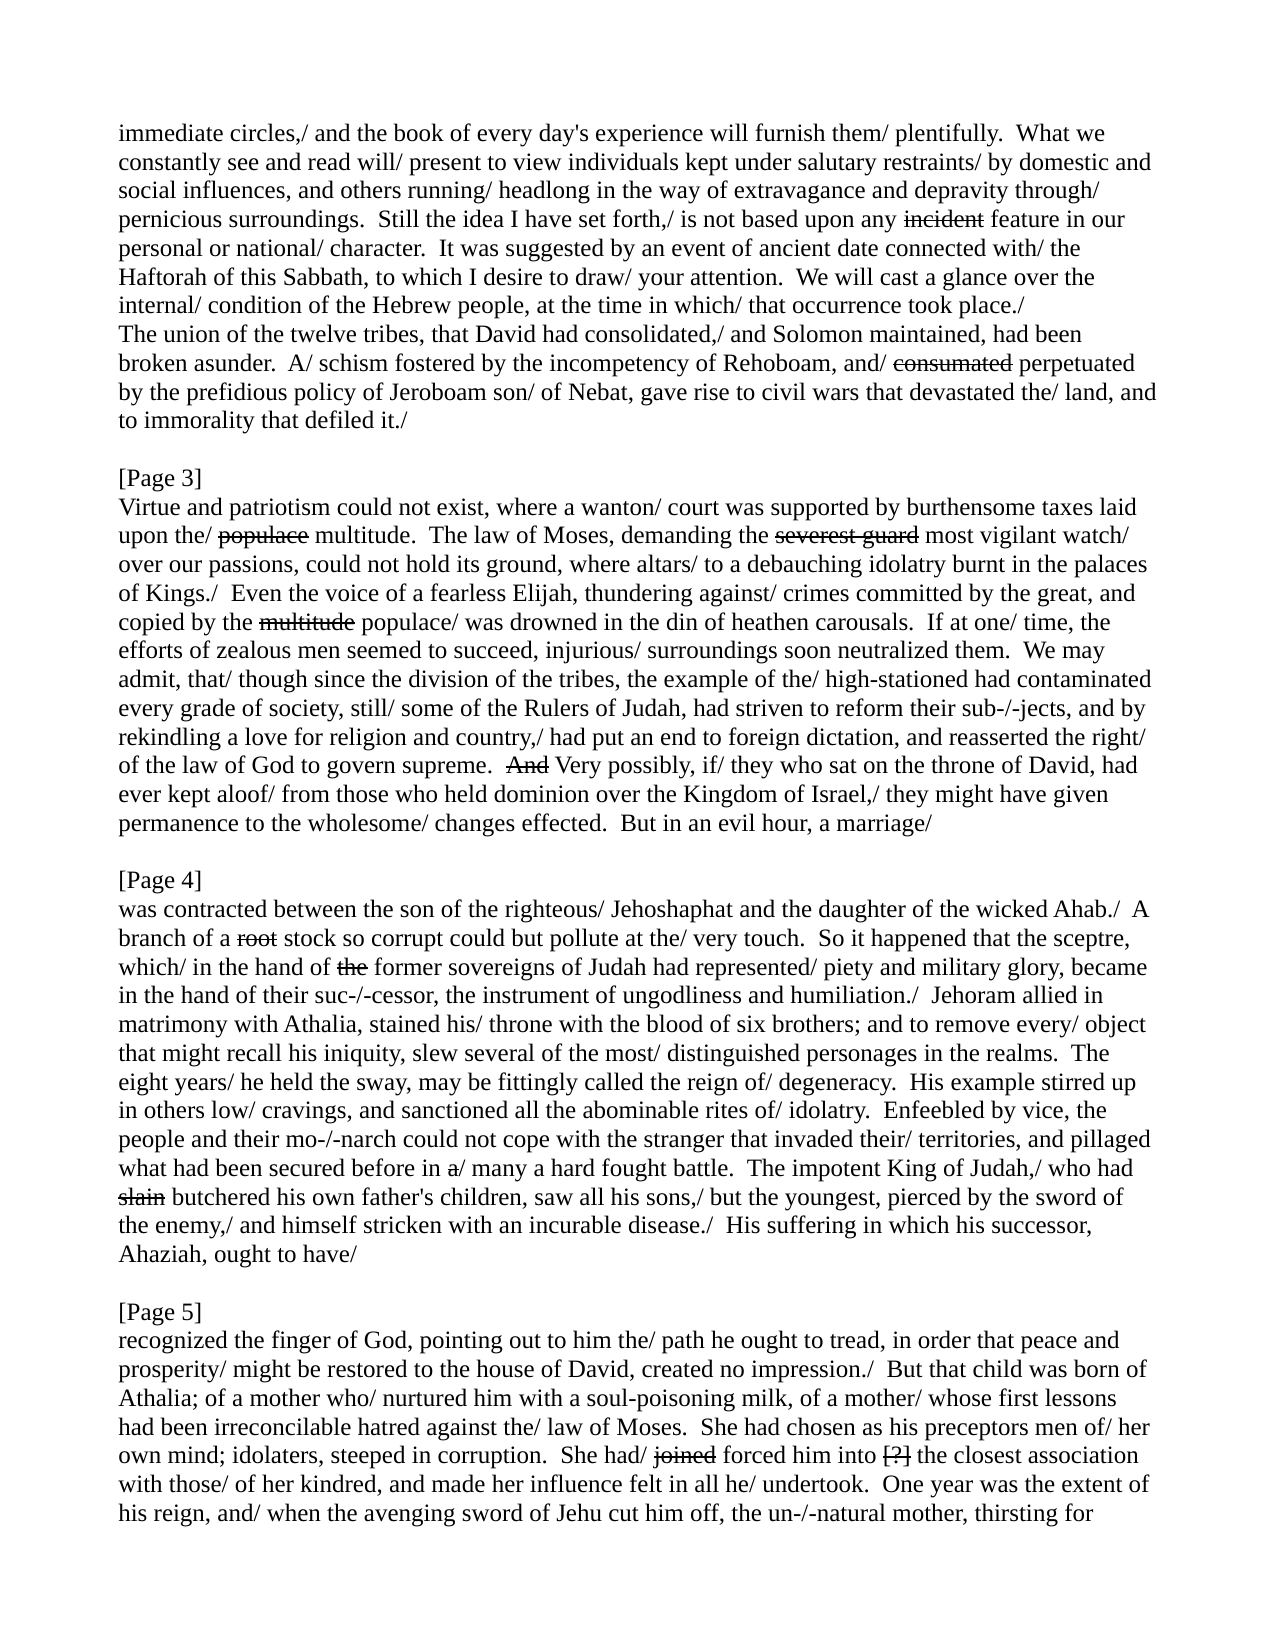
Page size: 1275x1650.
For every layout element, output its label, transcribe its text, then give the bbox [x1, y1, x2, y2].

text recognized the finger of God, pointing out to him the/ path he ought to tread, in order that peace and prosperity/ might be restored to the house of David, created no impression./ But that child was born of Athalia; of a mother who/ nurtured him with a soul-poisoning milk, of a mother/ whose first lessons had been irreconcilable hatred against the/ law of Moses. She had chosen as his preceptors men of/ her own mind; idolaters, steeped in corruption. She had/ joined forced him into [?] the closest association with those/ of her kindred, and made her influence felt in all he/ undertook. One year was the extent of his reign, and/ when the avenging sword of Jehu cut him off, the un-/-natural mother, thirsting for [118, 1326, 1157, 1527]
text [Page 4] [118, 866, 1157, 894]
text immediate circles,/ and the book of every day's experience will furnish them/ plentifully. What we constantly see and read will/ present to view individuals kept under salutary restraints/ by domestic and social influences, and others running/ headlong in the way of extravagance and depravity through/ pernicious surroundings. Still the idea I have set forth,/ is not based upon any incident feature in our personal or national/ character. It was suggested by an event of ancient date connected with/ the Haftorah of this Sabbath, to which I desire to draw/ your attention. We will cast a glance over the internal/ condition of the Hebrew people, at the time in which/ that occurrence took place./ [118, 118, 1157, 319]
text was contracted between the son of the righteous/ Jehoshaphat and the daughter of the wicked Ahab./ A branch of a root stock so corrupt could but pollute at the/ very touch. So it happened that the sceptre, which/ in the hand of the former sovereigns of Judah had represented/ piety and military glory, became in the hand of their suc-/-cessor, the instrument of ungodliness and humiliation./ Jehoram allied in matrimony with Athalia, stained his/ throne with the blood of six brothers; and to remove every/ object that might recall his iniquity, slew several of the most/ distinguished personages in the realms. The eight years/ he held the sway, may be fittingly called the reign of/ degeneracy. His example stirred up in others low/ cravings, and sanctioned all the abominable rites of/ idolatry. Enfeebled by vice, the people and their mo-/-narch could not cope with the stranger that invaded their/ territories, and pillaged what had been secured before in a/ many a hard fought battle. The impotent King of Judah,/ who had slain butchered his own father's children, saw all his sons,/ but the youngest, pierced by the sword of the enemy,/ and himself stricken with an incurable disease./ His suffering in which his successor, Ahaziah, ought to have/ [118, 894, 1157, 1268]
text [Page 5] [118, 1297, 1157, 1326]
text The union of the twelve tribes, that David had consolidated,/ and Solomon maintained, had been broken asunder. A/ schism fostered by the incompetency of Rehoboam, and/ consumated perpetuated by the prefidious policy of Jeroboam son/ of Nebat, gave rise to civil wars that devastated the/ land, and to immorality that defiled it./ [118, 319, 1157, 434]
text [Page 3] [118, 463, 1157, 492]
text Virtue and patriotism could not exist, where a wanton/ court was supported by burthensome taxes laid upon the/ populace multitude. The law of Moses, demanding the severest guard most vigilant watch/ over our passions, could not hold its ground, where altars/ to a debauching idolatry burnt in the palaces of Kings./ Even the voice of a fearless Elijah, thundering against/ crimes committed by the great, and copied by the multitude populace/ was drowned in the din of heathen carousals. If at one/ time, the efforts of zealous men seemed to succeed, injurious/ surroundings soon neutralized them. We may admit, that/ though since the division of the tribes, the example of the/ high-stationed had contaminated every grade of society, still/ some of the Rulers of Judah, had striven to reform their sub-/-jects, and by rekindling a love for religion and country,/ had put an end to foreign dictation, and reasserted the right/ of the law of God to govern supreme. And Very possibly, if/ they who sat on the throne of David, had ever kept aloof/ from those who held dominion over the Kingdom of Israel,/ they might have given permanence to the wholesome/ changes effected. But in an evil hour, a marriage/ [118, 492, 1157, 837]
